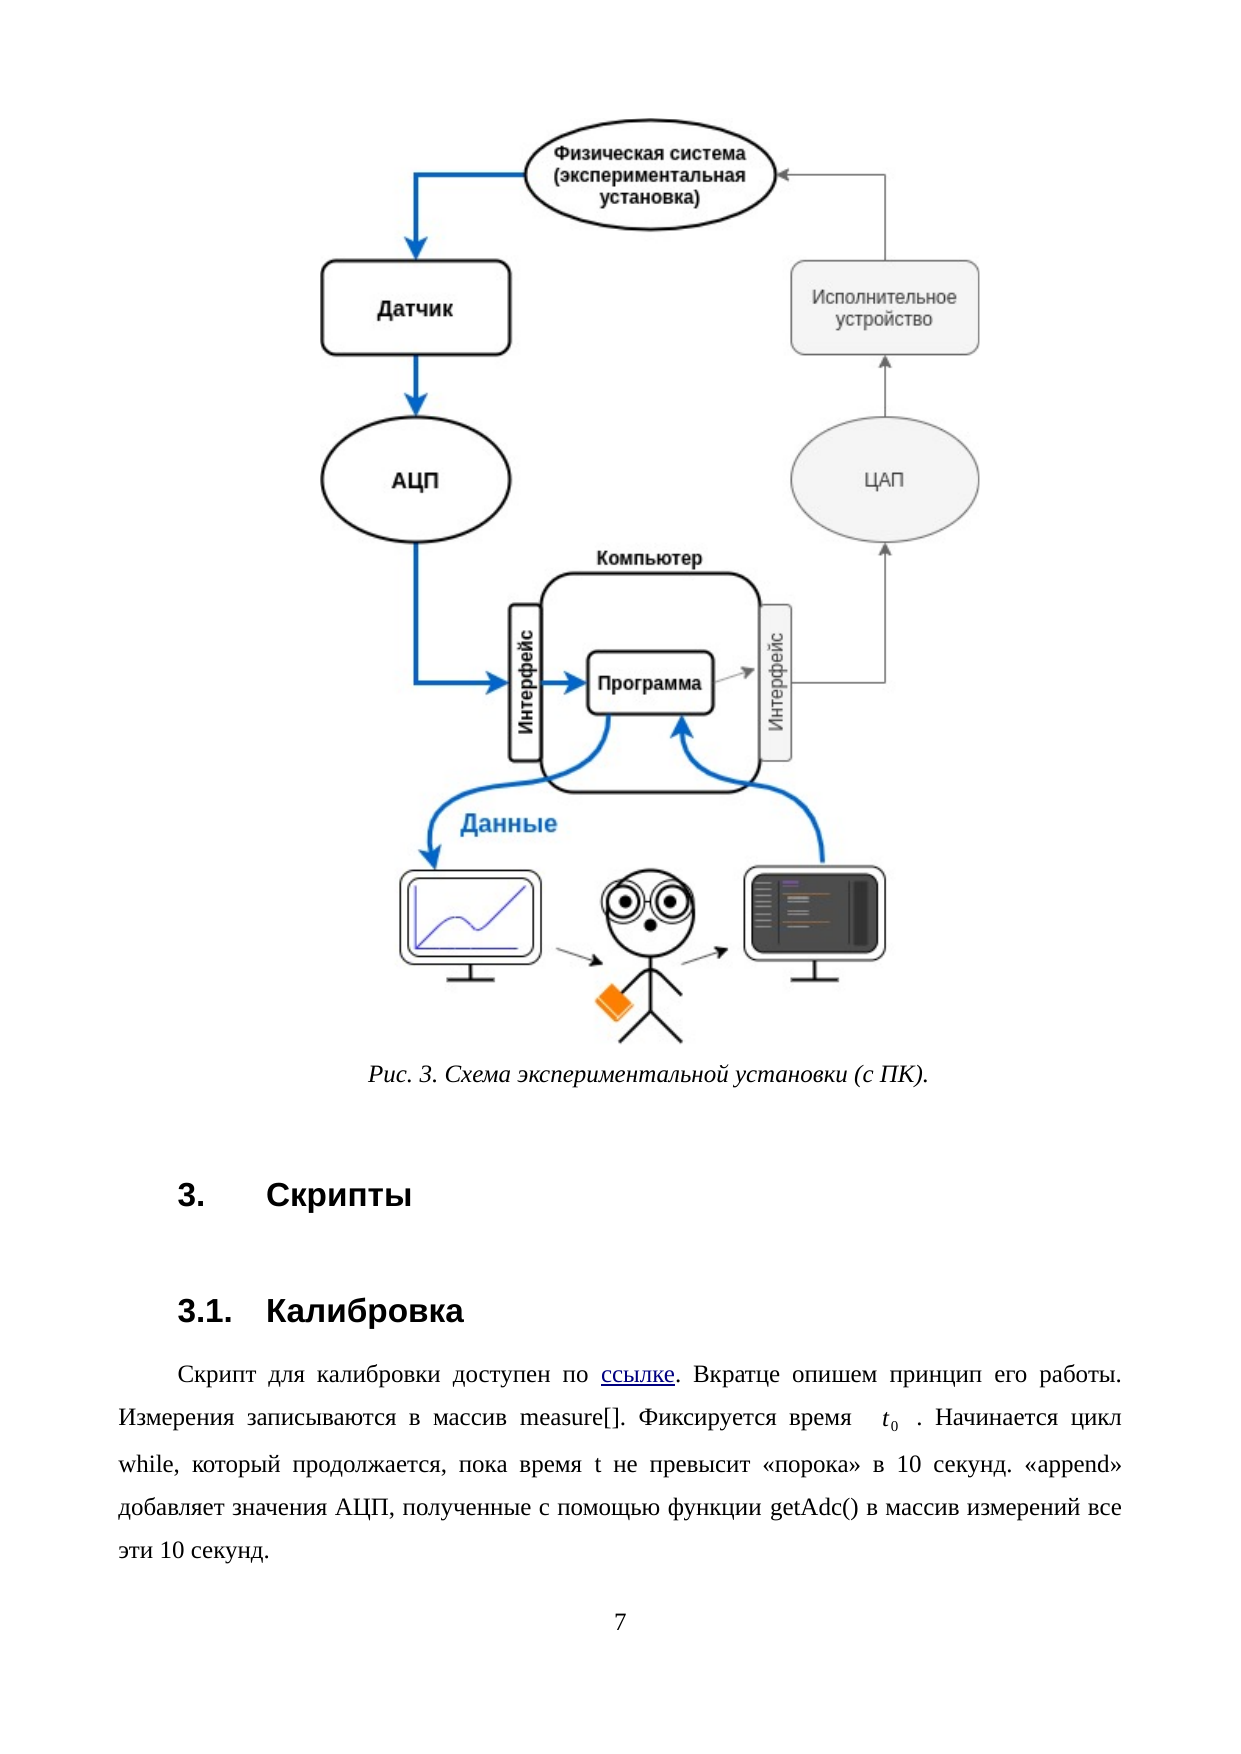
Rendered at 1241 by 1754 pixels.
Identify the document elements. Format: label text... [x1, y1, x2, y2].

subtitle Калибровка [118, 1291, 1122, 1330]
picture [320, 118, 980, 1045]
text Рис. 3. Схема экспериментальной установки (с ПК). [118, 1059, 1122, 1088]
text Скрипт для калибровки доступен по ссылке. Вкратце опишем принцип его работы. Измерения записываются в массив measure[]. Фиксируется время . Начинается цикл while, который продолжается, пока время t не превысит «порока» в 10 секунд. «append» добавляет значения АЦП, полученные с помощью функции getAdc() в массив измерений все эти 10 секунд. [118, 1359, 1122, 1564]
subtitle Скрипты [118, 1175, 1122, 1213]
